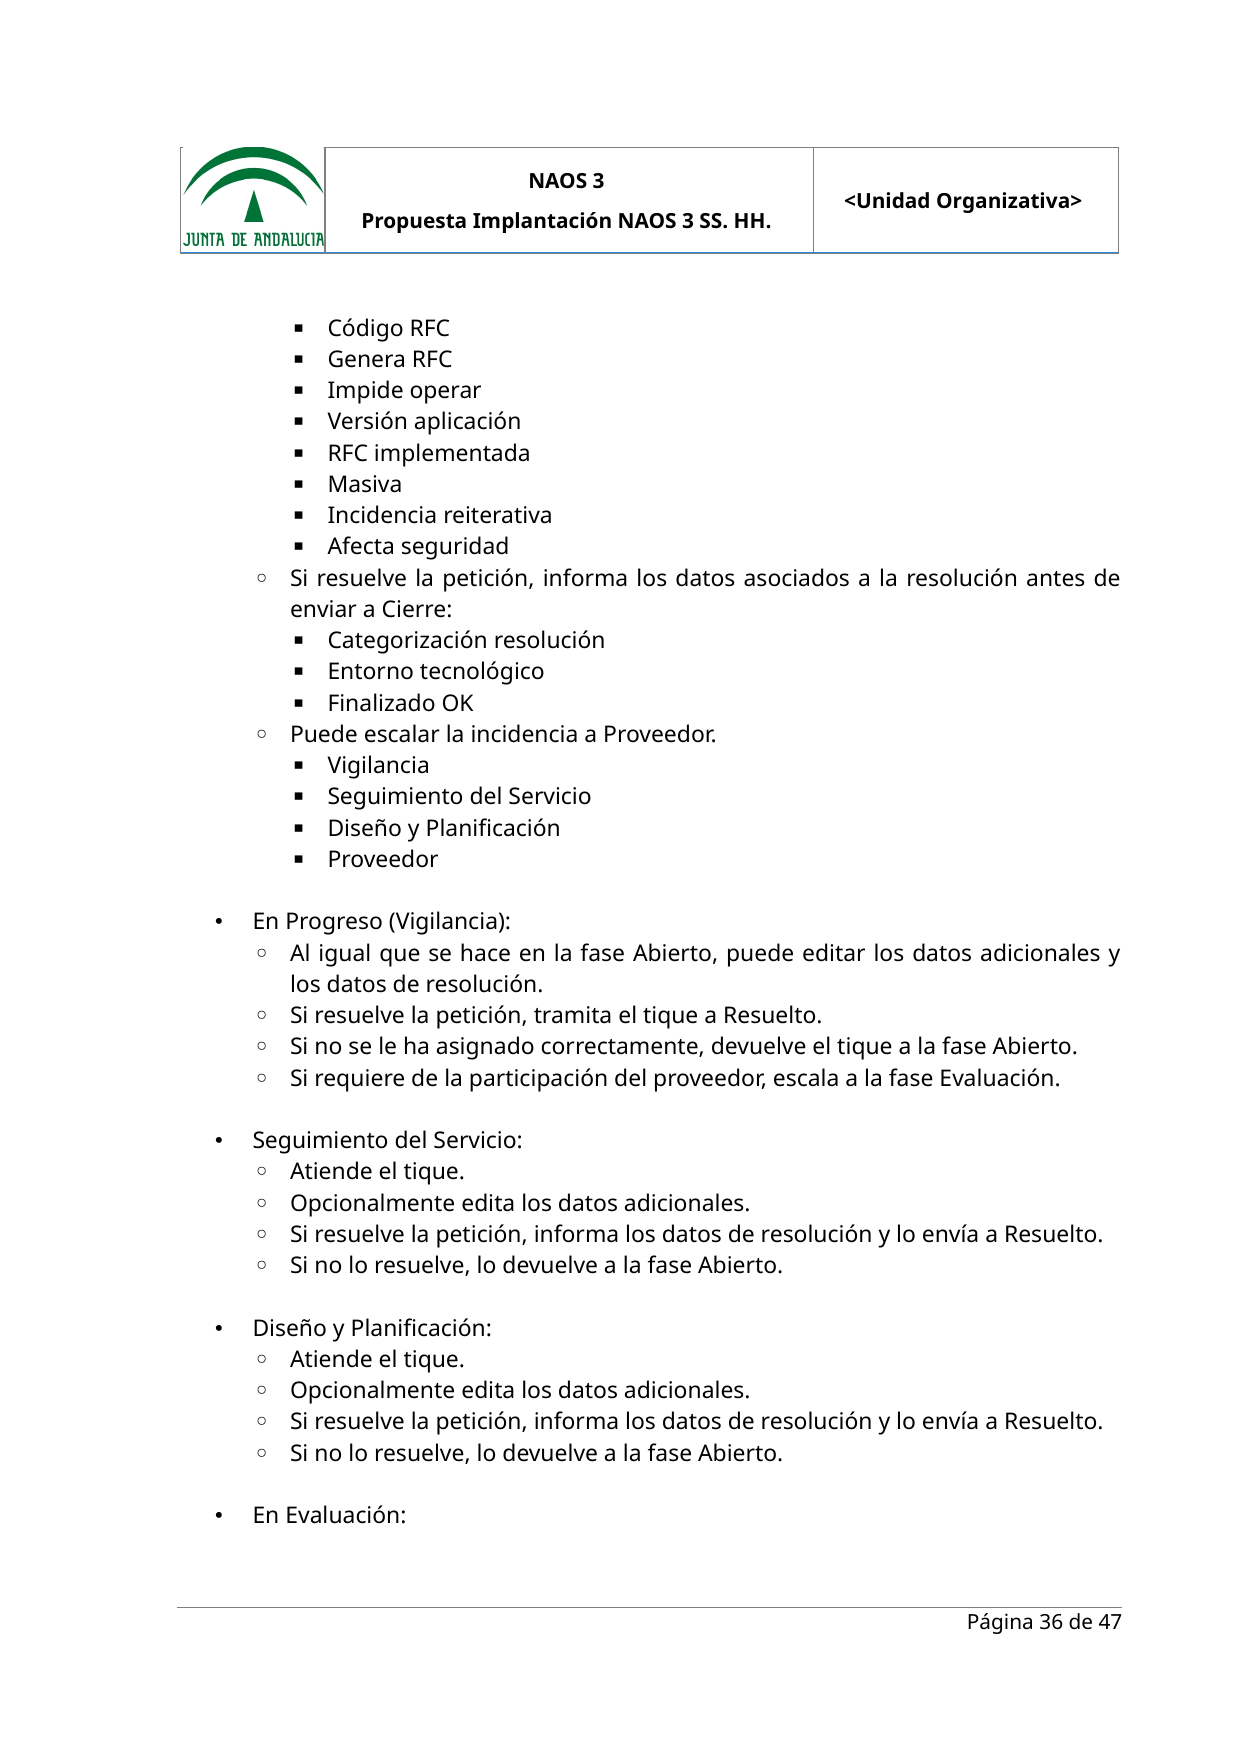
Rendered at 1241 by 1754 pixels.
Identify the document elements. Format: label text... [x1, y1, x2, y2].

list Opcionalmente edita los datos adicionales. [252, 1186, 1122, 1218]
list Si requiere de la participación del proveedor, escala a la fase Evaluación. [252, 1061, 1122, 1093]
list Seguimiento del Servicio [290, 780, 1122, 811]
list Afecta seguridad [290, 530, 1122, 561]
list Finalizado OK [290, 686, 1122, 718]
list RFC implementada [290, 436, 1122, 468]
list En Progreso (Vigilancia): [215, 905, 1122, 936]
list Genera RFC [290, 343, 1122, 374]
picture [183, 147, 324, 246]
list Si resuelve la petición, tramita el tique a Resuelto. [252, 999, 1122, 1030]
list Si resuelve la petición, informa los datos de resolución y lo envía a Resuelto. [252, 1218, 1122, 1249]
list Si no se le ha asignado correctamente, devuelve el tique a la fase Abierto. [252, 1030, 1122, 1061]
list Proveedor [290, 843, 1122, 874]
list Categorización resolución [290, 624, 1122, 655]
list Entorno tecnológico [290, 655, 1122, 686]
list Si resuelve la petición, informa los datos asociados a la resolución antes de enviar a Cierre: [252, 561, 1122, 624]
list Incidencia reiterativa [290, 499, 1122, 530]
list Masiva [290, 468, 1122, 499]
list Seguimiento del Servicio: [215, 1124, 1122, 1155]
list Impide operar [290, 374, 1122, 405]
list Si resuelve la petición, informa los datos de resolución y lo envía a Resuelto. [252, 1405, 1122, 1436]
list Versión aplicación [290, 405, 1122, 436]
list En Evaluación: [215, 1499, 1122, 1530]
list Atiende el tique. [252, 1155, 1122, 1186]
list Código RFC [290, 311, 1122, 343]
list Si no lo resuelve, lo devuelve a la fase Abierto. [252, 1249, 1122, 1280]
list Diseño y Planificación: [215, 1311, 1122, 1343]
list Atiende el tique. [252, 1343, 1122, 1374]
list Opcionalmente edita los datos adicionales. [252, 1374, 1122, 1405]
list Vigilancia [290, 749, 1122, 780]
list Si no lo resuelve, lo devuelve a la fase Abierto. [252, 1436, 1122, 1468]
list Al igual que se hace en la fase Abierto, puede editar los datos adicionales y los datos de resolución. [252, 936, 1122, 999]
list Puede escalar la incidencia a Proveedor. [252, 718, 1122, 749]
list Diseño y Planificación [290, 811, 1122, 843]
